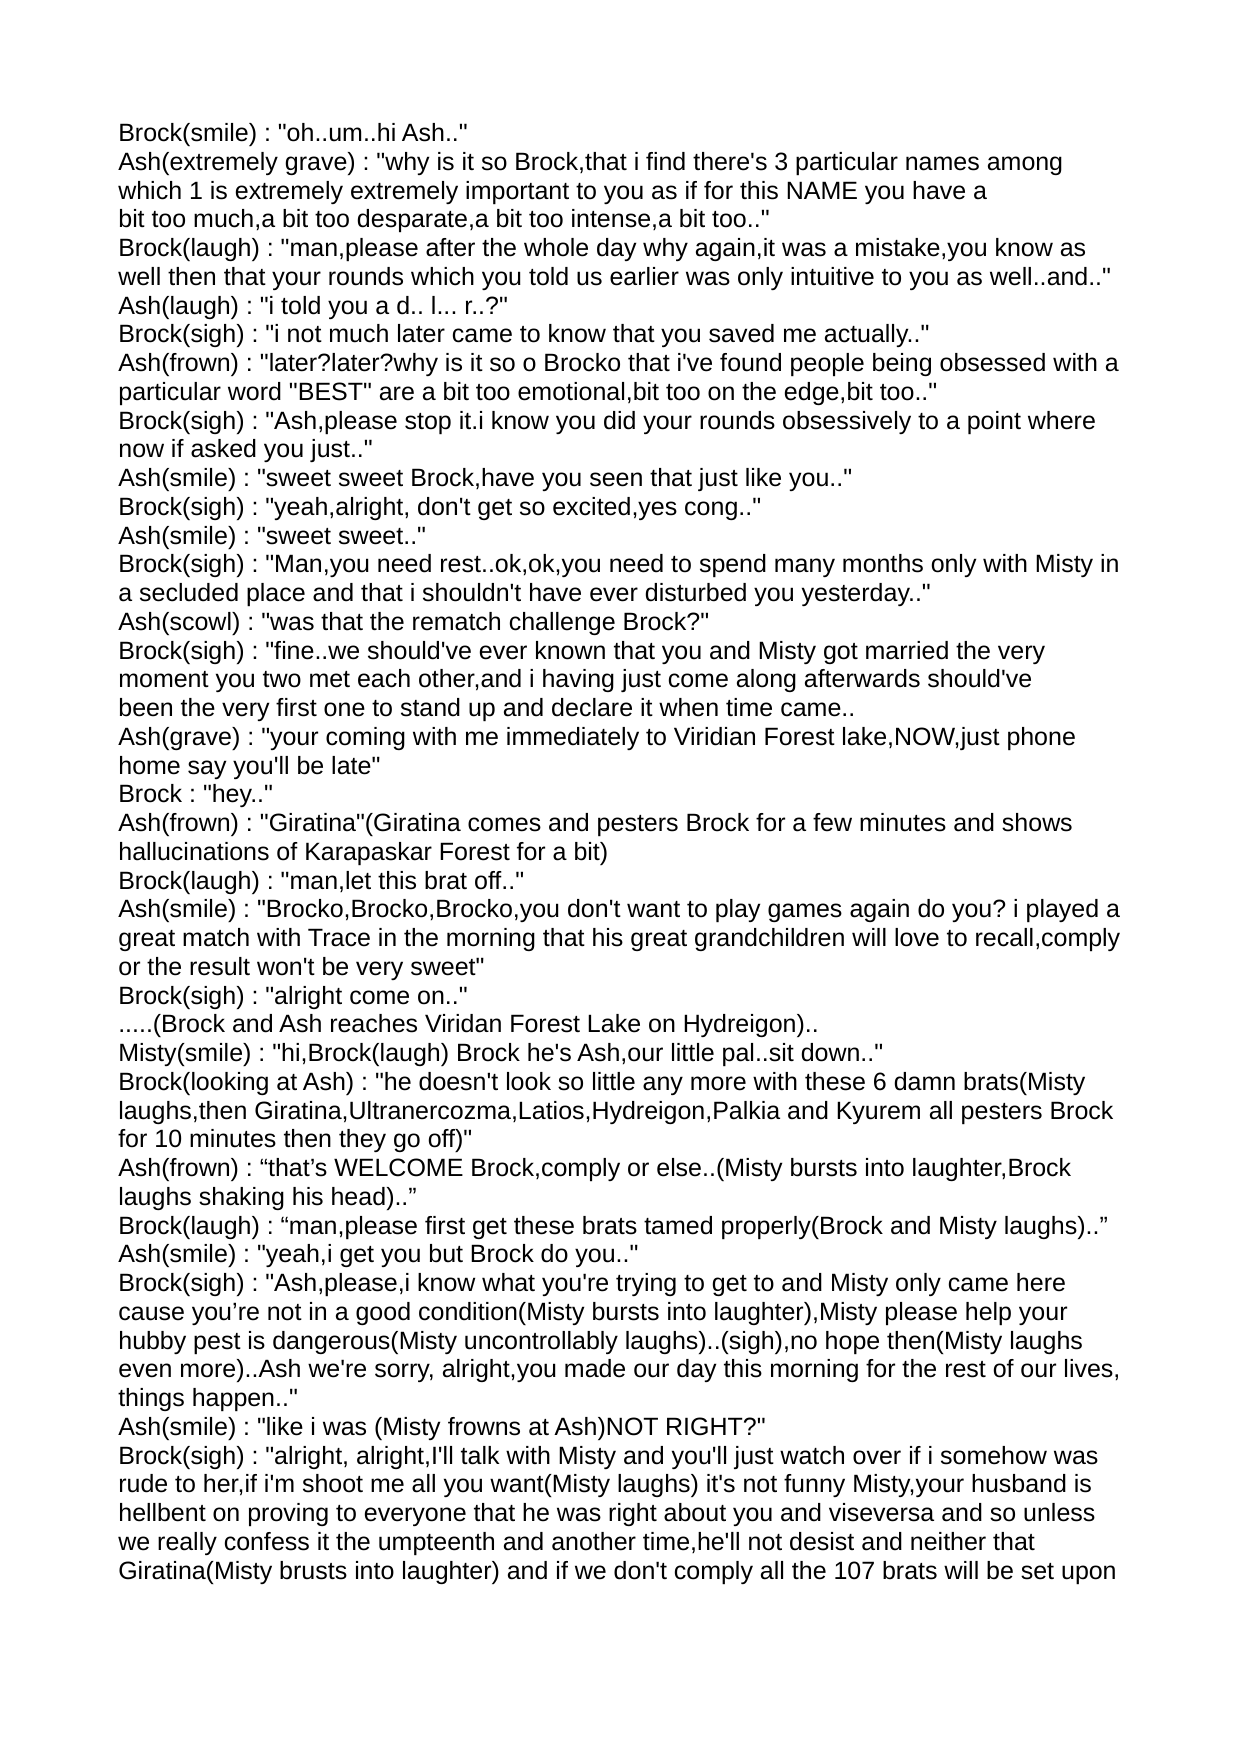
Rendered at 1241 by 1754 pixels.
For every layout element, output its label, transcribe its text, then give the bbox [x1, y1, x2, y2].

text Ash(frown) : "later?later?why is it so o Brocko that i've found people being obsessed with a particular word "BEST" are a bit too emotional,bit too on the edge,bit too.." [118, 348, 1122, 406]
text Ash(laugh) : "i told you a d.. l... r..?" [118, 291, 1122, 319]
text Ash(extremely grave) : "why is it so Brock,that i find there's 3 particular names among which 1 is extremely extremely important to you as if for this NAME you have a [118, 147, 1122, 204]
text Ash(smile) : "Brocko,Brocko,Brocko,you don't want to play games again do you? i played a great match with Trace in the morning that his great grandchildren will love to recall,comply or the result won't be very sweet" [118, 894, 1122, 981]
text Brock(smile) : "oh..um..hi Ash.." [118, 118, 1122, 147]
text Brock(laugh) : "man,let this brat off.." [118, 866, 1122, 894]
text Brock(sigh) : "i not much later came to know that you saved me actually.." [118, 319, 1122, 348]
text Brock : "hey.." [118, 779, 1122, 808]
text Ash(smile) : "yeah,i get you but Brock do you.." [118, 1239, 1122, 1268]
text Brock(sigh) : "yeah,alright, don't get so excited,yes cong.." [118, 492, 1122, 521]
text Ash(frown) : “that’s WELCOME Brock,comply or else..(Misty bursts into laughter,Brock laughs shaking his head)..” [118, 1153, 1122, 1211]
text Brock(sigh) : "alright, alright,I'll talk with Misty and you'll just watch over if i somehow was rude to her,if i'm shoot me all you want(Misty laughs) it's not funny Misty,your husband is hellbent on proving to everyone that he was right about you and viseversa and so unless we really confess it the umpteenth and another time,he'll not desist and neither that Giratina(Misty brusts into laughter) and if we don't comply all the 107 brats will be set upon [118, 1441, 1122, 1584]
text Ash(smile) : "like i was (Misty frowns at Ash)NOT RIGHT?" [118, 1412, 1122, 1441]
text Ash(smile) : "sweet sweet Brock,have you seen that just like you.." [118, 463, 1122, 492]
text Ash(frown) : "Giratina"(Giratina comes and pesters Brock for a few minutes and shows hallucinations of Karapaskar Forest for a bit) [118, 808, 1122, 866]
text Brock(laugh) : “man,please first get these brats tamed properly(Brock and Misty laughs)..” [118, 1211, 1122, 1239]
text Ash(smile) : "sweet sweet.." [118, 521, 1122, 549]
text Brock(laugh) : "man,please after the whole day why again,it was a mistake,you know as well then that your rounds which you told us earlier was only intuitive to you as well..and.." [118, 233, 1122, 291]
text Misty(smile) : "hi,Brock(laugh) Brock he's Ash,our little pal..sit down.." [118, 1038, 1122, 1067]
text Brock(sigh) : "fine..we should've ever known that you and Misty got married the very moment you two met each other,and i having just come along afterwards should've [118, 636, 1122, 693]
text Ash(scowl) : "was that the rematch challenge Brock?" [118, 607, 1122, 636]
text Brock(sigh) : "Ash,please stop it.i know you did your rounds obsessively to a point where now if asked you just.." [118, 406, 1122, 463]
text Brock(sigh) : "Man,you need rest..ok,ok,you need to spend many months only with Misty in a secluded place and that i shouldn't have ever disturbed you yesterday.." [118, 549, 1122, 607]
text Brock(sigh) : "alright come on.." [118, 981, 1122, 1009]
text been the very first one to stand up and declare it when time came.. [118, 693, 1122, 722]
text Ash(grave) : "your coming with me immediately to Viridian Forest lake,NOW,just phone home say you'll be late" [118, 722, 1122, 779]
text bit too much,a bit too desparate,a bit too intense,a bit too.." [118, 204, 1122, 233]
text Brock(looking at Ash) : "he doesn't look so little any more with these 6 damn brats(Misty laughs,then Giratina,Ultranercozma,Latios,Hydreigon,Palkia and Kyurem all pesters Brock for 10 minutes then they go off)" [118, 1067, 1122, 1153]
text Brock(sigh) : "Ash,please,i know what you're trying to get to and Misty only came here cause you’re not in a good condition(Misty bursts into laughter),Misty please help your hubby pest is dangerous(Misty uncontrollably laughs)..(sigh),no hope then(Misty laughs even more)..Ash we're sorry, alright,you made our day this morning for the rest of our lives, things happen.." [118, 1268, 1122, 1412]
text .....(Brock and Ash reaches Viridan Forest Lake on Hydreigon).. [118, 1009, 1122, 1038]
